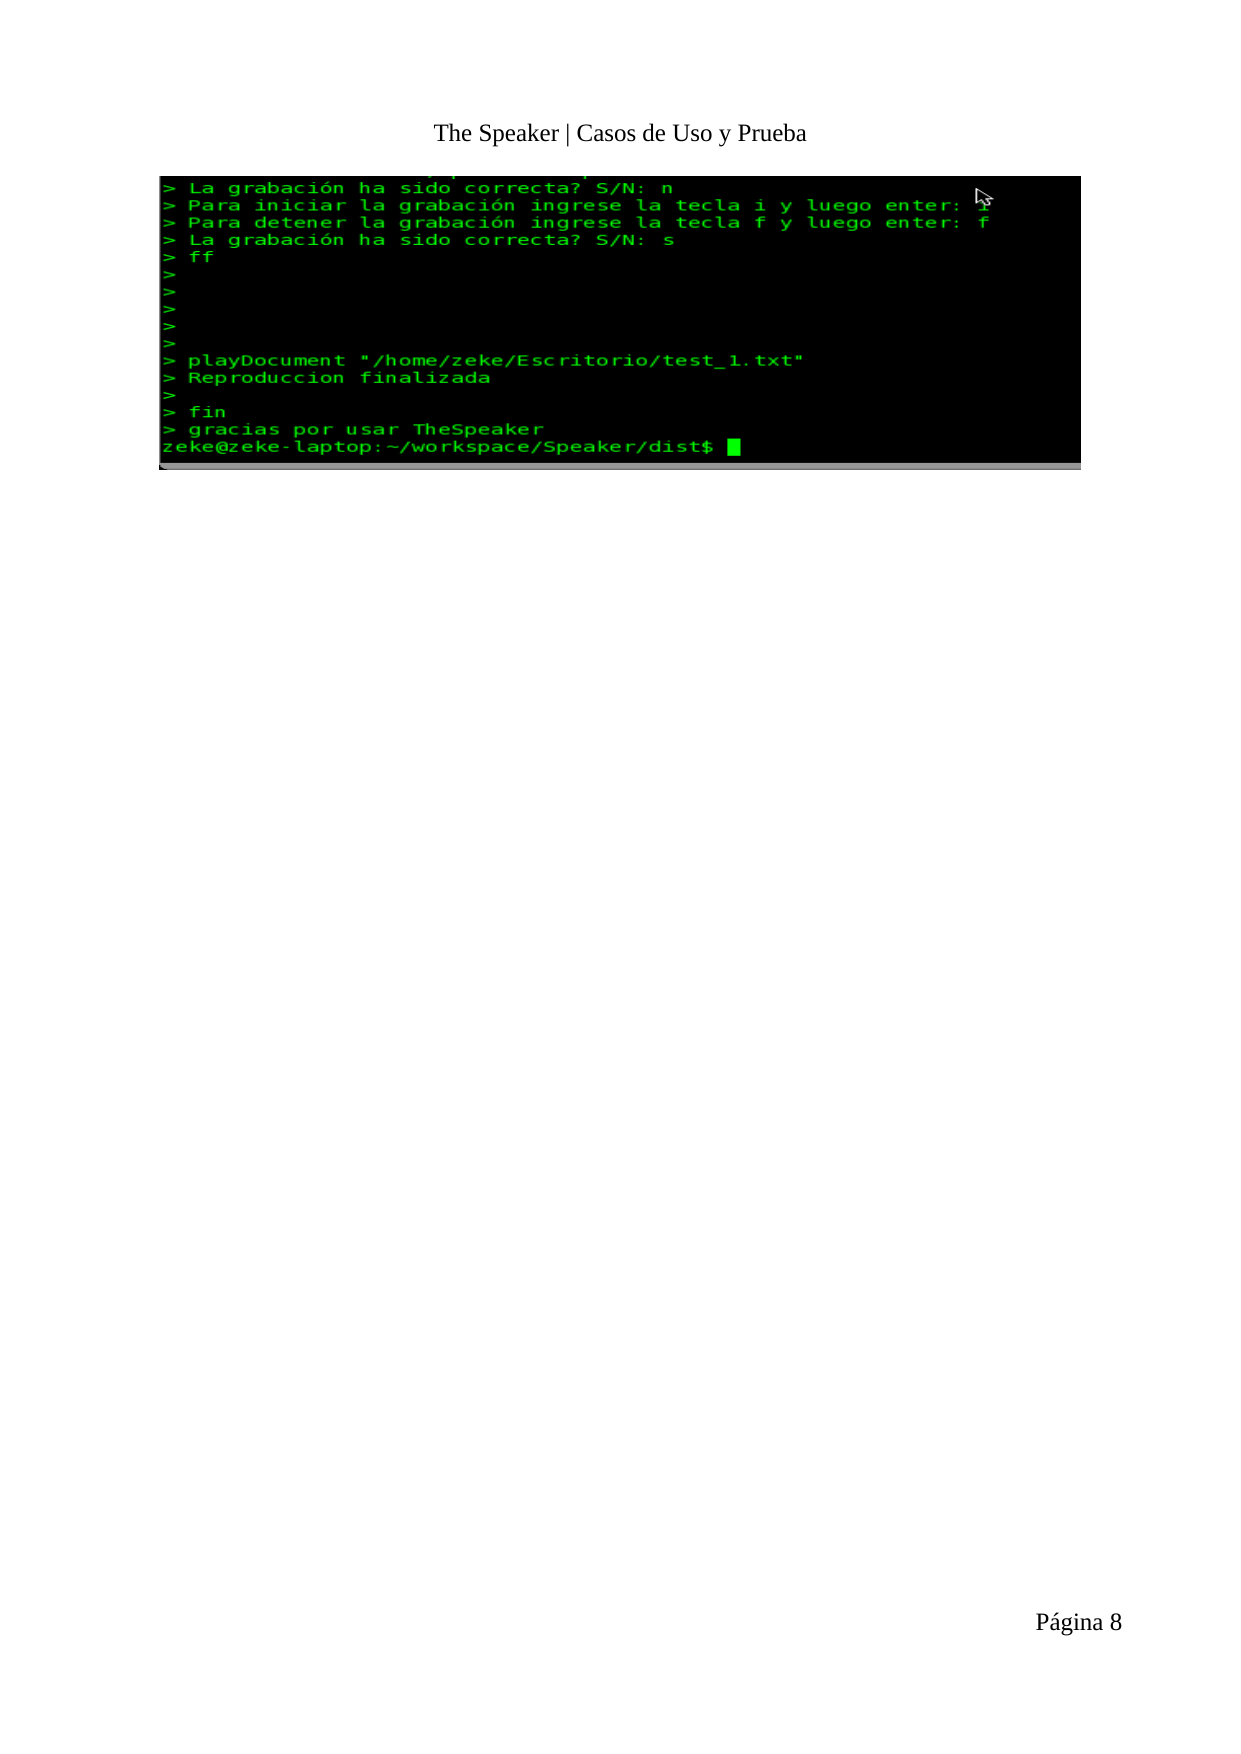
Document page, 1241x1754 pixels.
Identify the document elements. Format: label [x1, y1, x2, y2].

picture [159, 176, 1081, 470]
